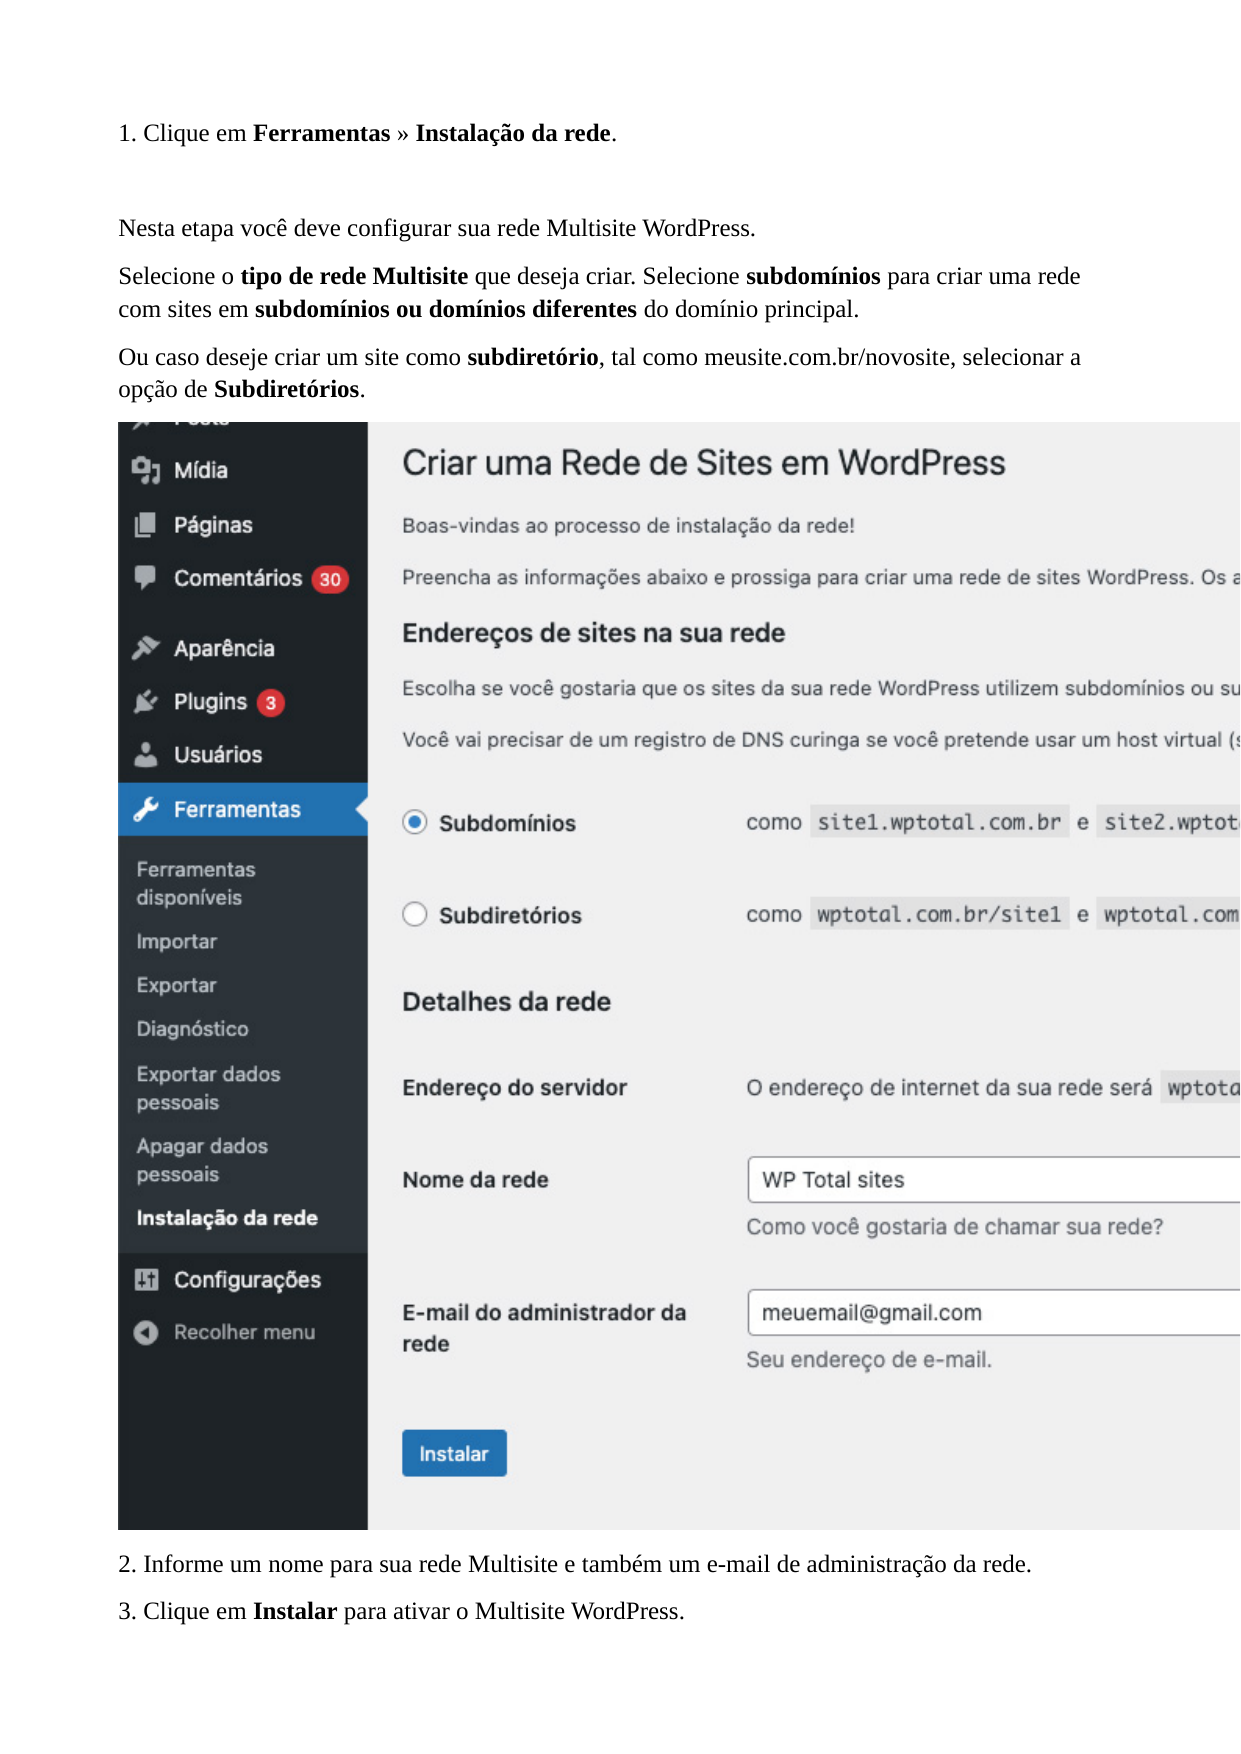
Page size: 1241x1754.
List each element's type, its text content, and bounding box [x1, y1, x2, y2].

text 2. Informe um nome para sua rede Multisite e também um e-mail de administração da rede. [118, 1549, 1122, 1578]
text 3. Clique em Instalar para ativar o Multisite WordPress. [118, 1596, 1122, 1625]
text Selecione o tipo de rede Multisite que deseja criar. Selecione subdomínios para criar uma rede com sites em subdomínios ou domínios diferentes do domínio principal. [118, 261, 1122, 323]
text Ou caso deseje criar um site como subdiretório, tal como meusite.com.br/novosite, selecionar a opção de Subdiretórios. [118, 342, 1122, 403]
picture [118, 422, 1241, 1530]
text 1. Clique em Ferramentas » Instalação da rede. [118, 118, 1122, 147]
text Nesta etapa você deve configurar sua rede Multisite WordPress. [118, 213, 1122, 242]
